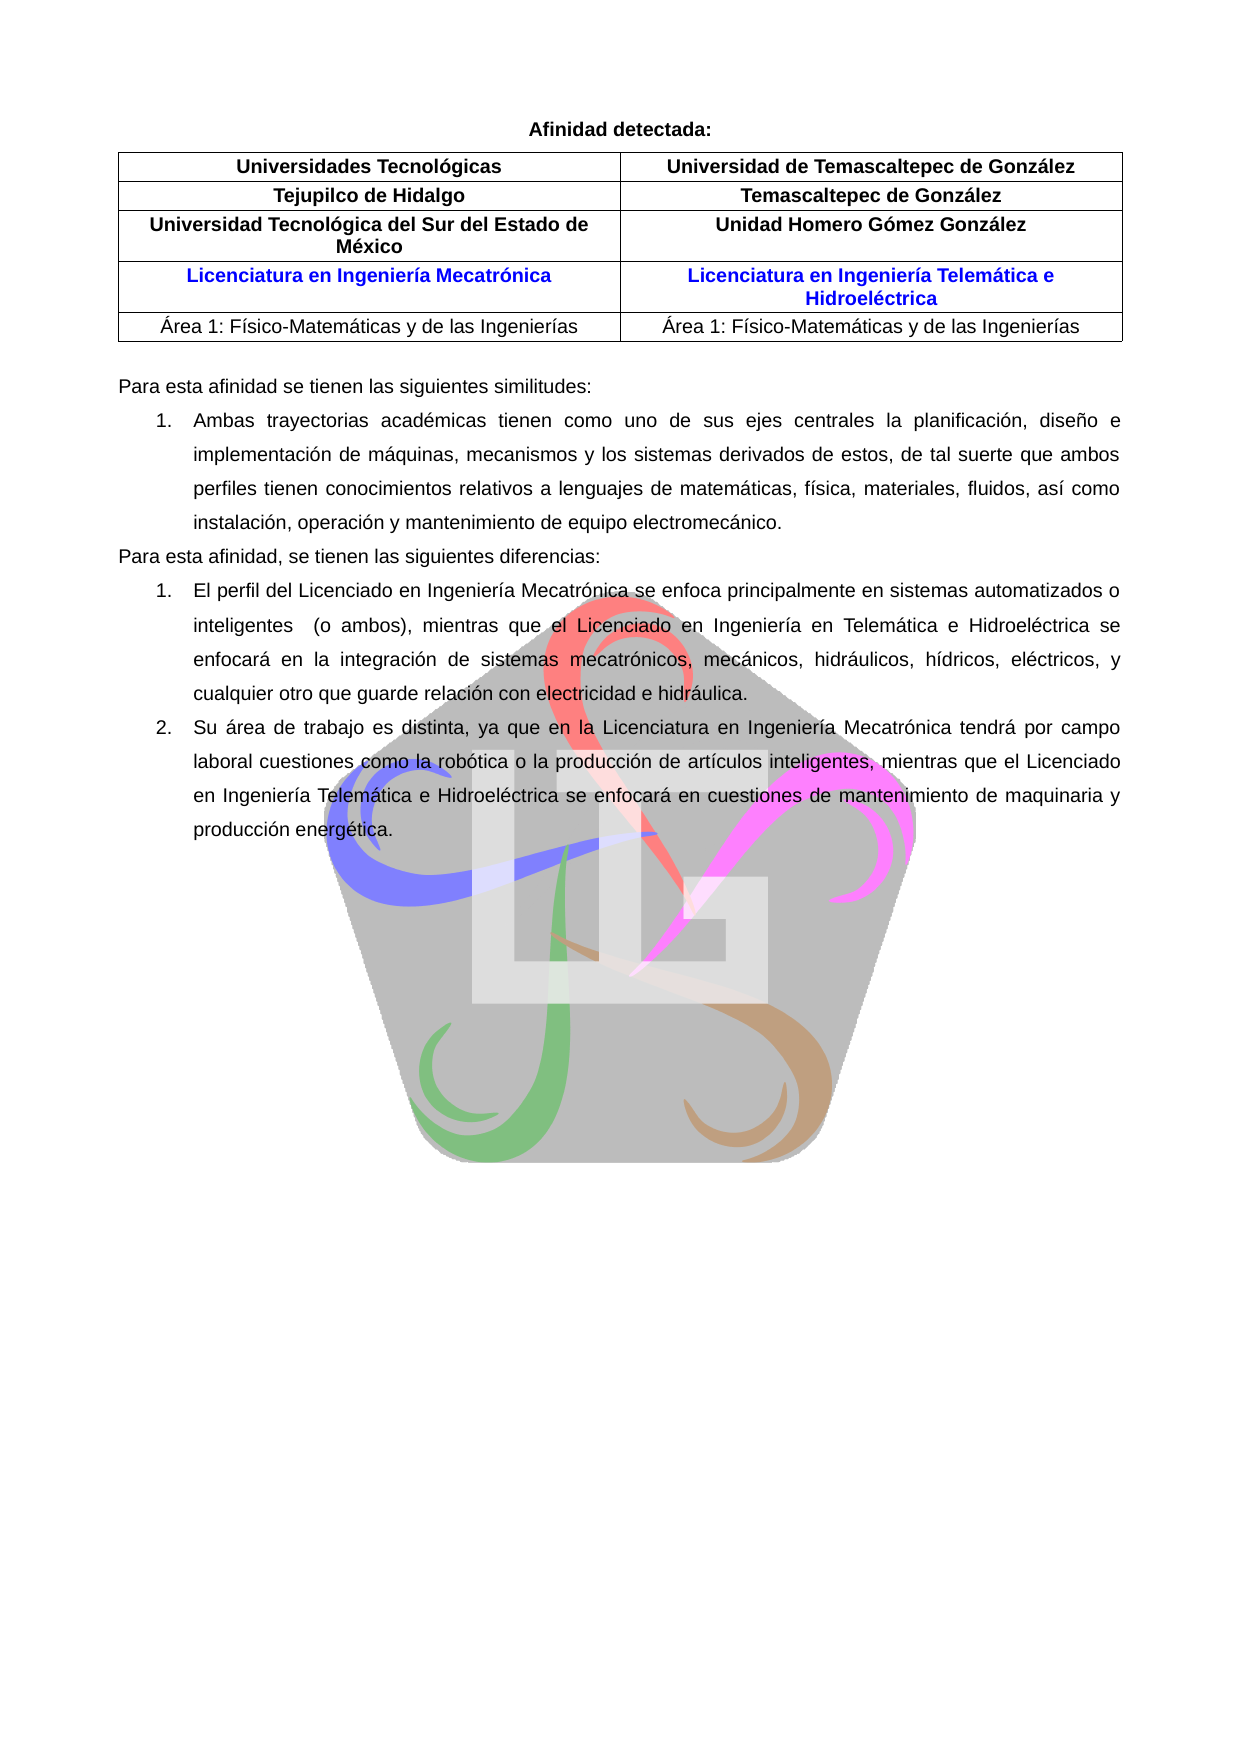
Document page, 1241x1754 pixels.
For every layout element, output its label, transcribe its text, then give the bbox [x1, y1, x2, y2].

table_cell Área 1: Físico-Matemáticas y de las Ingenierías [621, 313, 1122, 341]
table_cell Unidad Homero Gómez González [621, 211, 1122, 261]
table_cell Temascaltepec de González [621, 182, 1122, 209]
table_cell Licenciatura en Ingeniería Telemática e Hidroeléctrica [621, 262, 1122, 312]
text Afinidad detectada: [118, 118, 1122, 141]
table_cell Área 1: Físico-Matemáticas y de las Ingenierías [119, 313, 620, 341]
text Para esta afinidad se tienen las siguientes similitudes: [118, 375, 1122, 398]
table_cell Tejupilco de Hidalgo [119, 182, 620, 209]
list El perfil del Licenciado en Ingeniería Mecatrónica se enfoca principalmente en sistemas automatizados o inteligentes (o ambos), mientras que el Licenciado en Ingeniería en Telemática e Hidroeléctrica se enfocará en la integración de sistemas mecatrónicos, mecánicos, hidráulicos, hídricos, eléctricos, y cualquier otro que guarde relación con electricidad e hidráulica. [156, 579, 1122, 704]
list Ambas trayectorias académicas tienen como uno de sus ejes centrales la planificación, diseño e implementación de máquinas, mecanismos y los sistemas derivados de estos, de tal suerte que ambos perfiles tienen conocimientos relativos a lenguajes de matemáticas, física, materiales, fluidos, así como instalación, operación y mantenimiento de equipo electromecánico. [156, 409, 1122, 534]
text Para esta afinidad, se tienen las siguientes diferencias: [118, 545, 1122, 568]
table_cell Universidad Tecnológica del Sur del Estado de México [119, 211, 620, 261]
table_cell Licenciatura en Ingeniería Mecatrónica [119, 262, 620, 312]
table_header Universidades Tecnológicas [119, 153, 620, 181]
table_header Universidad de Temascaltepec de González [621, 153, 1122, 181]
list Su área de trabajo es distinta, ya que en la Licenciatura en Ingeniería Mecatrónica tendrá por campo laboral cuestiones como la robótica o la producción de artículos inteligentes, mientras que el Licenciado en Ingeniería Telemática e Hidroeléctrica se enfocará en cuestiones de mantenimiento de maquinaria y producción energética. [156, 716, 1122, 841]
picture [324, 841, 916, 1173]
picture [324, 704, 916, 716]
